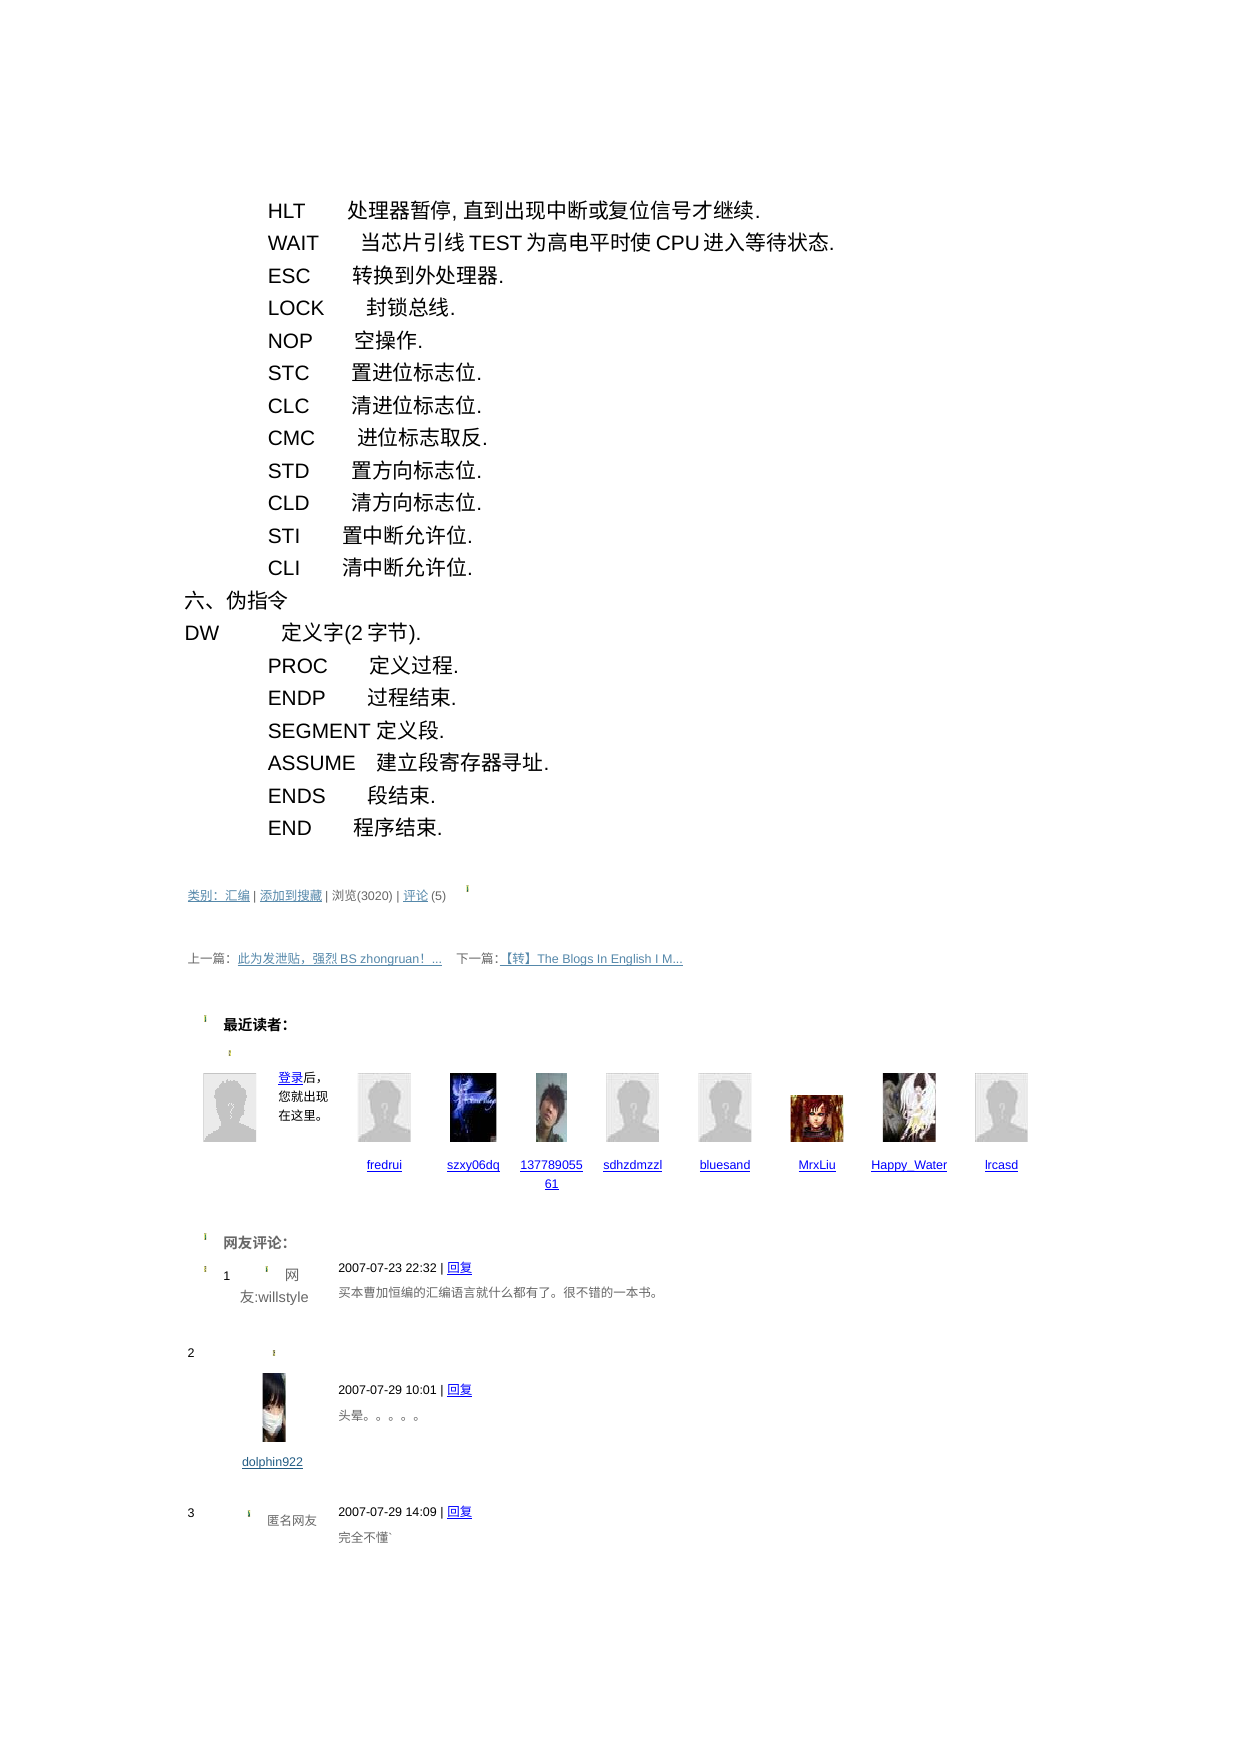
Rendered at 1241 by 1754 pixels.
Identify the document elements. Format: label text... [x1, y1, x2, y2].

picture [357, 1073, 411, 1142]
table_header [587, 1039, 679, 1152]
table_header HLT 处理器暂停, 直到出现中断或复位信号才继续. WAIT 当芯片引线TEST为高电平时使CPU进入等待状态. ESC 转换到外处理器. LOCK 封锁总线. NOP 空操作. STC 置进位标志位. CLC 清进位标志位. CMC 进位标志取反. STD 置方向标志位. CLD 清方向标志位. STI 置中断允许位. CLI 清中断允许位. 六、伪指令 DW 定义字(2字节). PROC 定义过程. ENDP 过程结束. SEGMENT 定义段. ASSUME 建立段寄存器寻址. ENDS 段结束. END 程序结束. [183, 162, 1057, 844]
picture [203, 1073, 257, 1142]
table_cell lrcasd [955, 1152, 1047, 1192]
picture [975, 1073, 1028, 1142]
picture [262, 1373, 286, 1442]
table_header 2007-07-23 22:32 | 回复 买本曹加恒编的汇编语言就什么都有了。很不错的一本书。 [317, 1258, 1053, 1309]
picture [536, 1073, 567, 1142]
table_header [771, 1039, 863, 1152]
table_cell bluesand [679, 1152, 771, 1192]
text 网友评论： [187, 1225, 1053, 1257]
table_cell sdhzdmzzl [587, 1152, 679, 1192]
table_header 匿名网友 [231, 1502, 317, 1553]
picture [790, 1095, 844, 1142]
table_cell szxy06dq [430, 1152, 516, 1192]
table_header 2007-07-29 10:01 | 回复 头晕。。。。。 [317, 1341, 1053, 1469]
table_cell [1048, 1152, 1057, 1192]
table_header [338, 1039, 430, 1152]
table_header 1 [188, 1258, 231, 1309]
table_header [679, 1039, 771, 1152]
table_cell [277, 1152, 338, 1192]
text 上一篇：此为发泄贴，强烈BS zhongruan！... 下一篇：【转】The Blogs In English I M... [187, 942, 1053, 974]
table_header 网友:willstyle [231, 1258, 317, 1309]
table_cell 13778905561 [516, 1152, 587, 1192]
table_header [430, 1039, 516, 1152]
text 最近读者： [187, 1007, 1053, 1039]
table_cell [183, 1152, 277, 1192]
table_header [1048, 1039, 1057, 1152]
table_header [183, 1039, 277, 1152]
table_header [516, 1039, 587, 1152]
table_header 3 [188, 1502, 231, 1553]
table_header 2 [188, 1341, 231, 1469]
picture [450, 1073, 497, 1142]
table_cell MrxLiu [771, 1152, 863, 1192]
table_header 登录后，您就出现在这里。 [277, 1039, 338, 1152]
table_header [955, 1039, 1047, 1152]
table_cell Happy_Water [863, 1152, 955, 1192]
picture [698, 1073, 752, 1142]
picture [882, 1073, 936, 1142]
table_header 2007-07-29 14:09 | 回复 完全不懂` [317, 1502, 1053, 1553]
picture [606, 1073, 659, 1142]
table_cell fredrui [338, 1152, 430, 1192]
table_header dolphin922 [231, 1341, 317, 1469]
text 类别：汇编 | 添加到搜藏 | 浏览(3020) | 评论 (5) [187, 877, 1053, 909]
table_header [863, 1039, 955, 1152]
